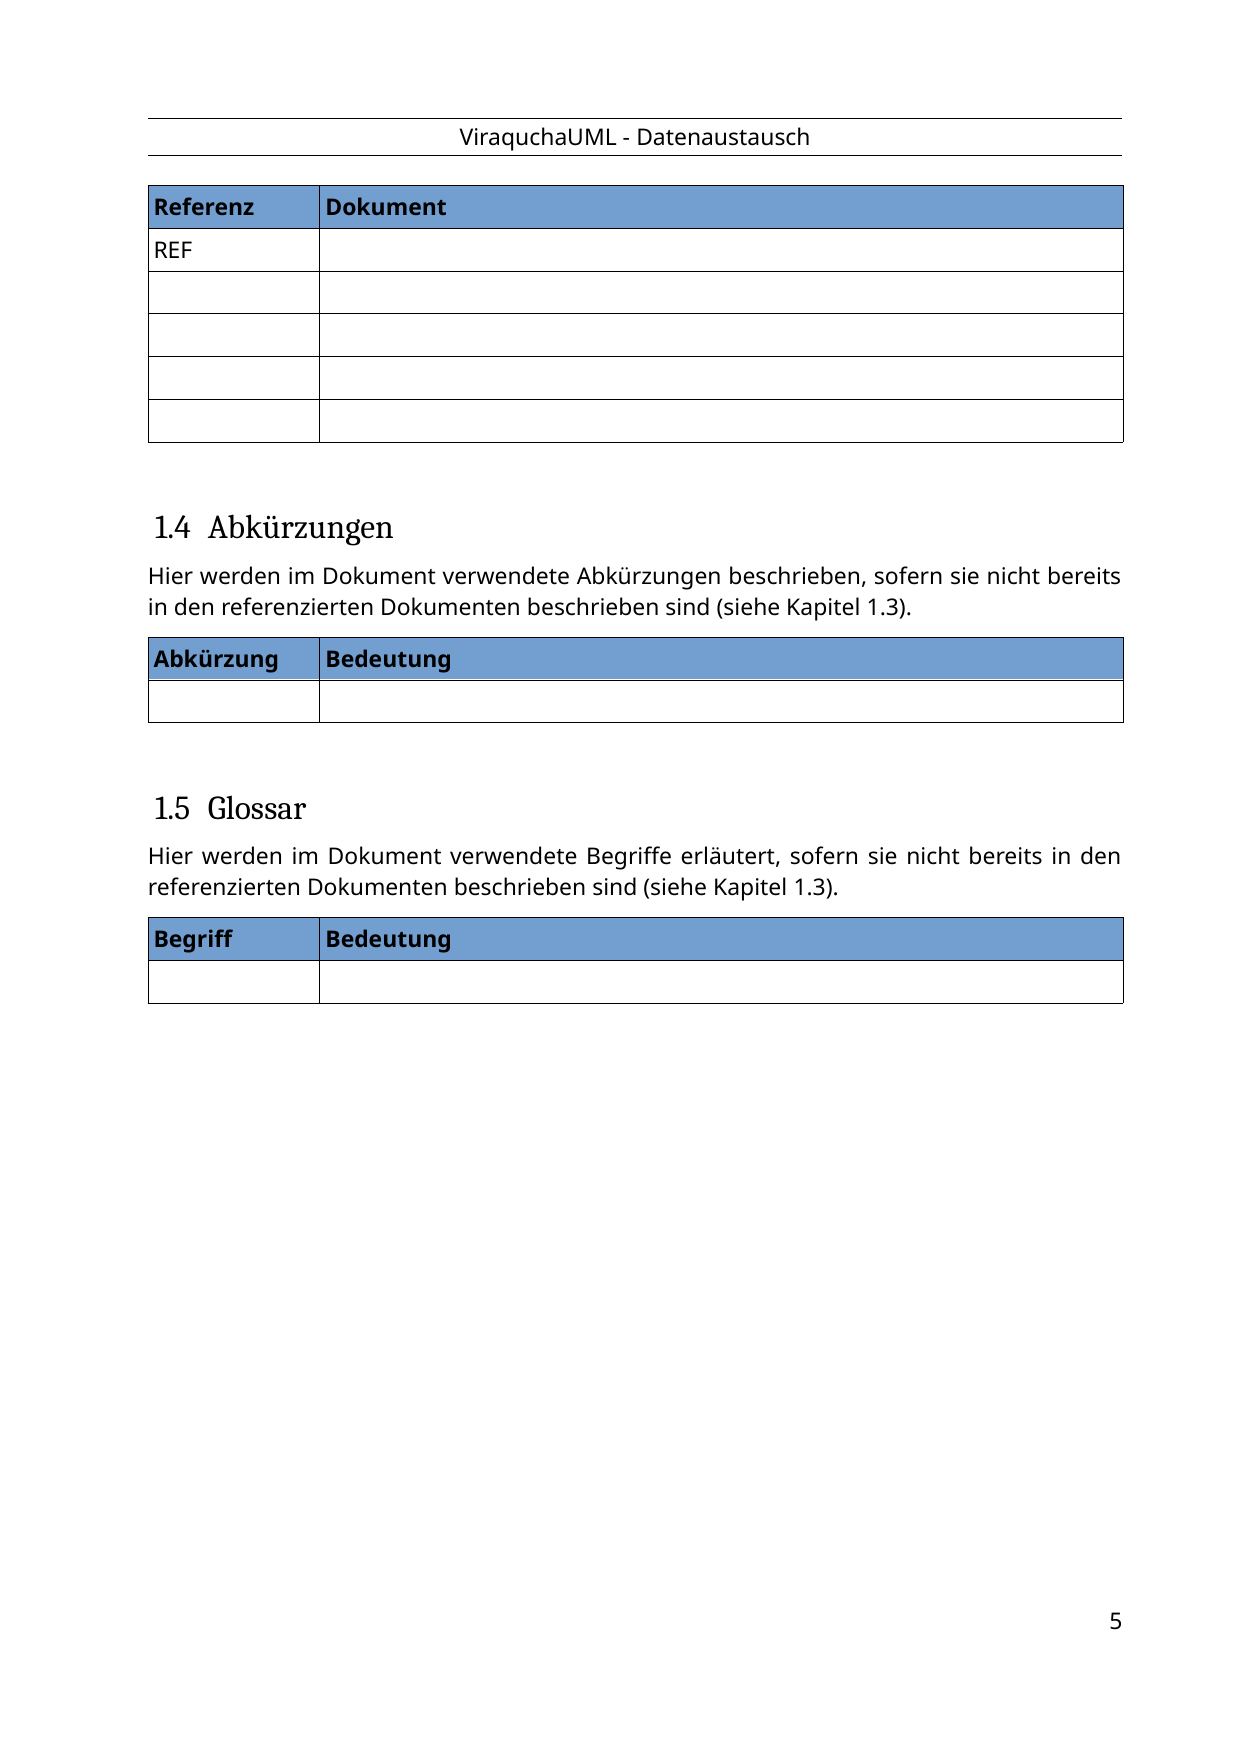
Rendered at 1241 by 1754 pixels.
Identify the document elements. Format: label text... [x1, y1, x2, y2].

table_header Abkürzung [149, 638, 319, 679]
table_cell [320, 400, 1123, 442]
table_header Bedeutung [320, 918, 1123, 960]
table_cell [149, 681, 319, 722]
table_cell [320, 314, 1123, 356]
table_header Bedeutung [320, 638, 1123, 679]
table_cell [320, 681, 1123, 722]
subtitle Abkürzungen [148, 508, 1122, 547]
table_cell [320, 229, 1123, 271]
table_cell [149, 961, 319, 1003]
table_header Dokument [320, 186, 1123, 228]
table_cell [149, 314, 319, 356]
table_header Begriff [149, 918, 319, 960]
text Hier werden im Dokument verwendete Begriffe erläutert, sofern sie nicht bereits in den referenzierten Dokumenten beschrieben sind (siehe Kapitel 1.3). [148, 840, 1122, 903]
table_cell [320, 357, 1123, 399]
table_cell REF [149, 229, 319, 271]
table_cell [149, 357, 319, 399]
text Hier werden im Dokument verwendete Abkürzungen beschrieben, sofern sie nicht bereits in den referenzierten Dokumenten beschrieben sind (siehe Kapitel 1.3). [148, 559, 1122, 622]
table_cell [320, 961, 1123, 1003]
table_cell [149, 400, 319, 442]
subtitle Glossar [148, 789, 1122, 828]
table_cell [149, 272, 319, 313]
table_header Referenz [149, 186, 319, 228]
table_cell [320, 272, 1123, 313]
